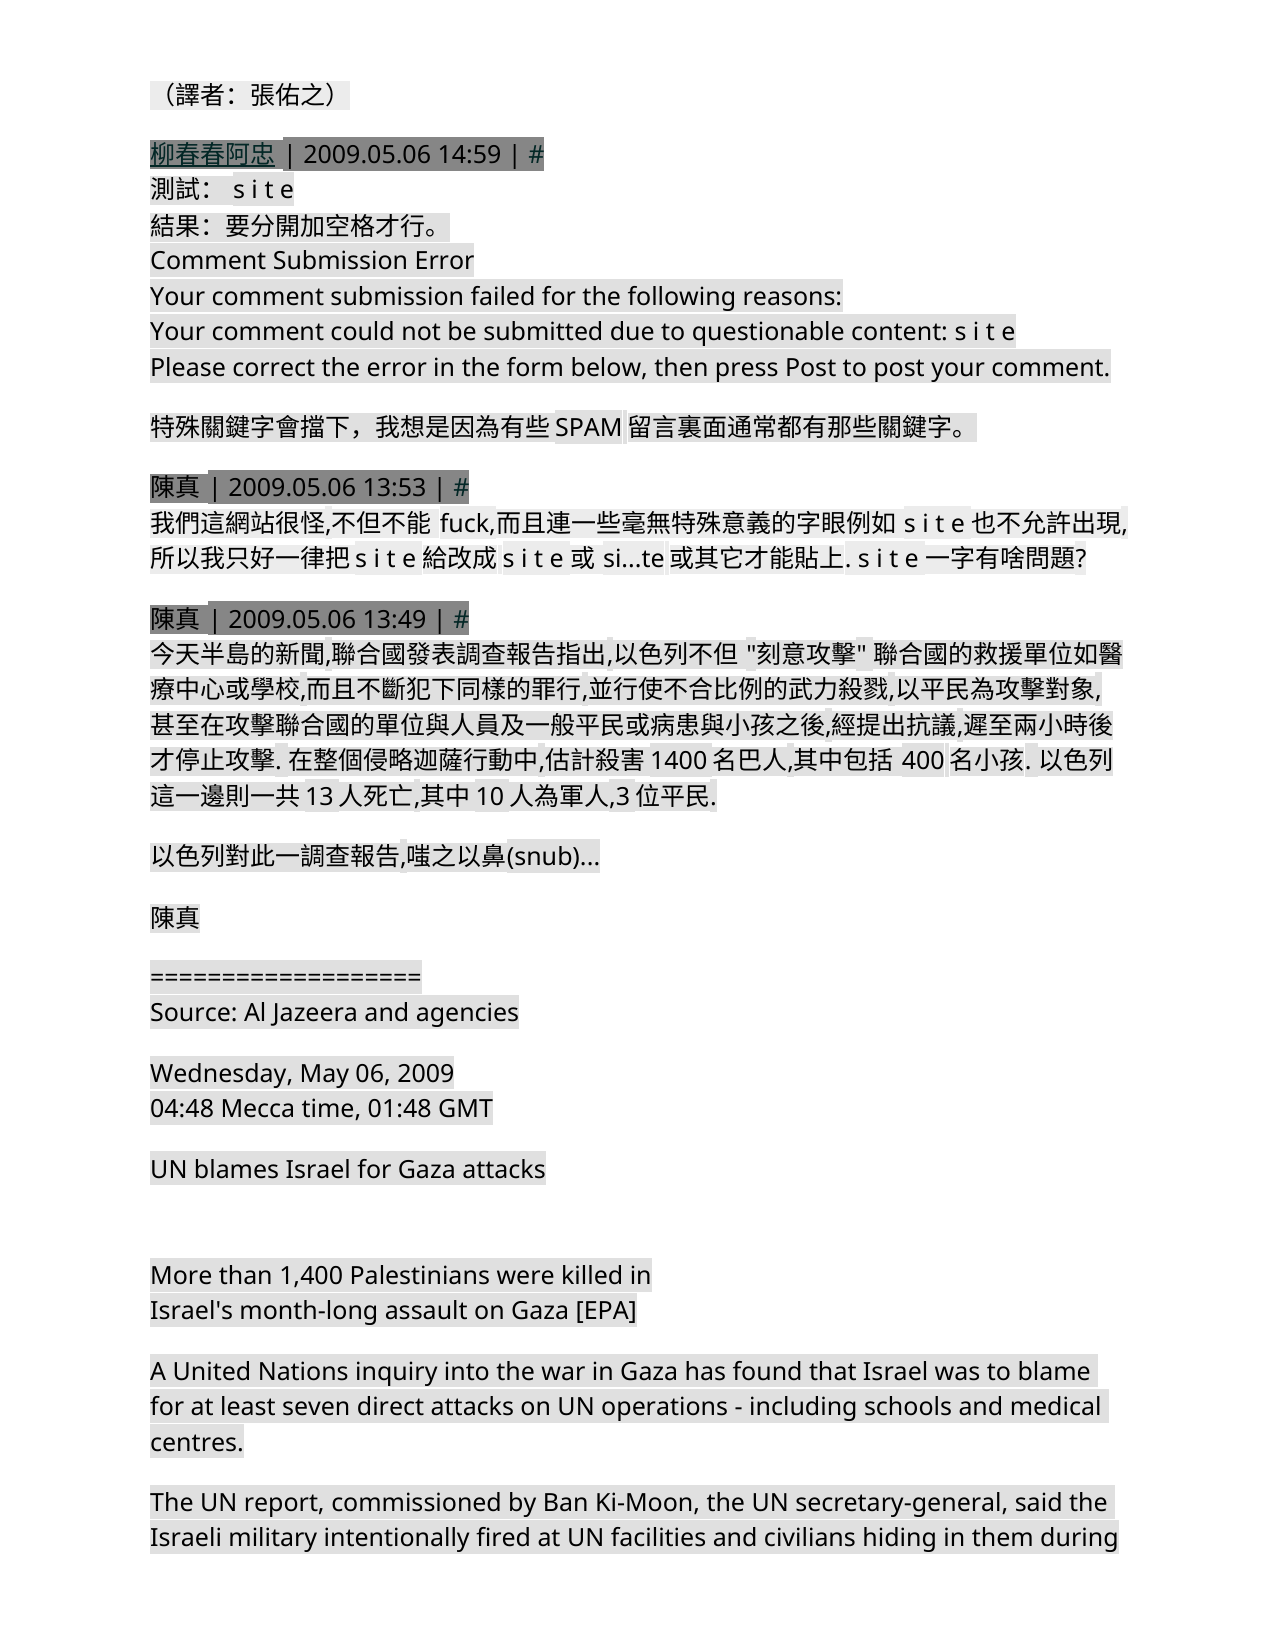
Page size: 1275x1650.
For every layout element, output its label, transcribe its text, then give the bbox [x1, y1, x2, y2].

text 特殊關鍵字會擋下，我想是因為有些SPAM留言裏面通常都有那些關鍵字。 [150, 408, 1125, 444]
text 美國在撤軍伊拉克的同時，將在阿富汗擴增兵力，預定將在今年底前，達到6萬8000人。（譯者：張佑之） [150, 75, 1125, 110]
text 陳真 [150, 898, 1125, 933]
text 柳春春阿忠 | 2009.05.06 14:59 | # [150, 135, 1125, 171]
text 以色列對此一調查報告,嗤之以鼻(snub)... [150, 837, 1125, 873]
text UN blames Israel for Gaza attacks More than 1,400 Palestinians were killed in Israel's month-long assault on Gaza [EPA] [150, 1150, 1125, 1327]
text The UN report, commissioned by Ban Ki-Moon, the UN secretary-general, said the Israeli military intentionally fired at UN facilities and civilians hiding in them during [150, 1483, 1125, 1554]
text A United Nations inquiry into the war in Gaza has found that Israel was to blame for at least seven direct attacks on UN operations - including schools and medical centres. [150, 1352, 1125, 1458]
text 測試： s i t e 結果：要分開加空格才行。 Comment Submission Error Your comment submission failed for the following reasons: Your comment could not be submitted due to questionable content: s i t e Please correct the error in the form below, then press Post to post your comment. [150, 171, 1125, 383]
text 陳真 | 2009.05.06 13:49 | # [150, 600, 1125, 635]
text 今天半島的新聞,聯合國發表調查報告指出,以色列不但 "刻意攻擊" 聯合國的救援單位如醫療中心或學校,而且不斷犯下同樣的罪行,並行使不合比例的武力殺戮,以平民為攻擊對象,甚至在攻擊聯合國的單位與人員及一般平民或病患與小孩之後,經提出抗議,遲至兩小時後才停止攻擊. 在整個侵略迦薩行動中,估計殺害1400名巴人,其中包括 400名小孩. 以色列這一邊則一共13人死亡,其中10人為軍人,3位平民. [150, 635, 1125, 812]
text 我們這網站很怪,不但不能 fuck,而且連一些毫無特殊意義的字眼例如 s i t e 也不允許出現,所以我只好一律把s i t e 給改成s i t e 或 si...te或其它才能貼上. s i t e 一字有啥問題? [150, 504, 1125, 575]
text 陳真 | 2009.05.06 13:53 | # [150, 469, 1125, 504]
text =================== Source: Al Jazeera and agencies [150, 958, 1125, 1029]
text Wednesday, May 06, 2009 04:48 Mecca time, 01:48 GMT [150, 1054, 1125, 1125]
